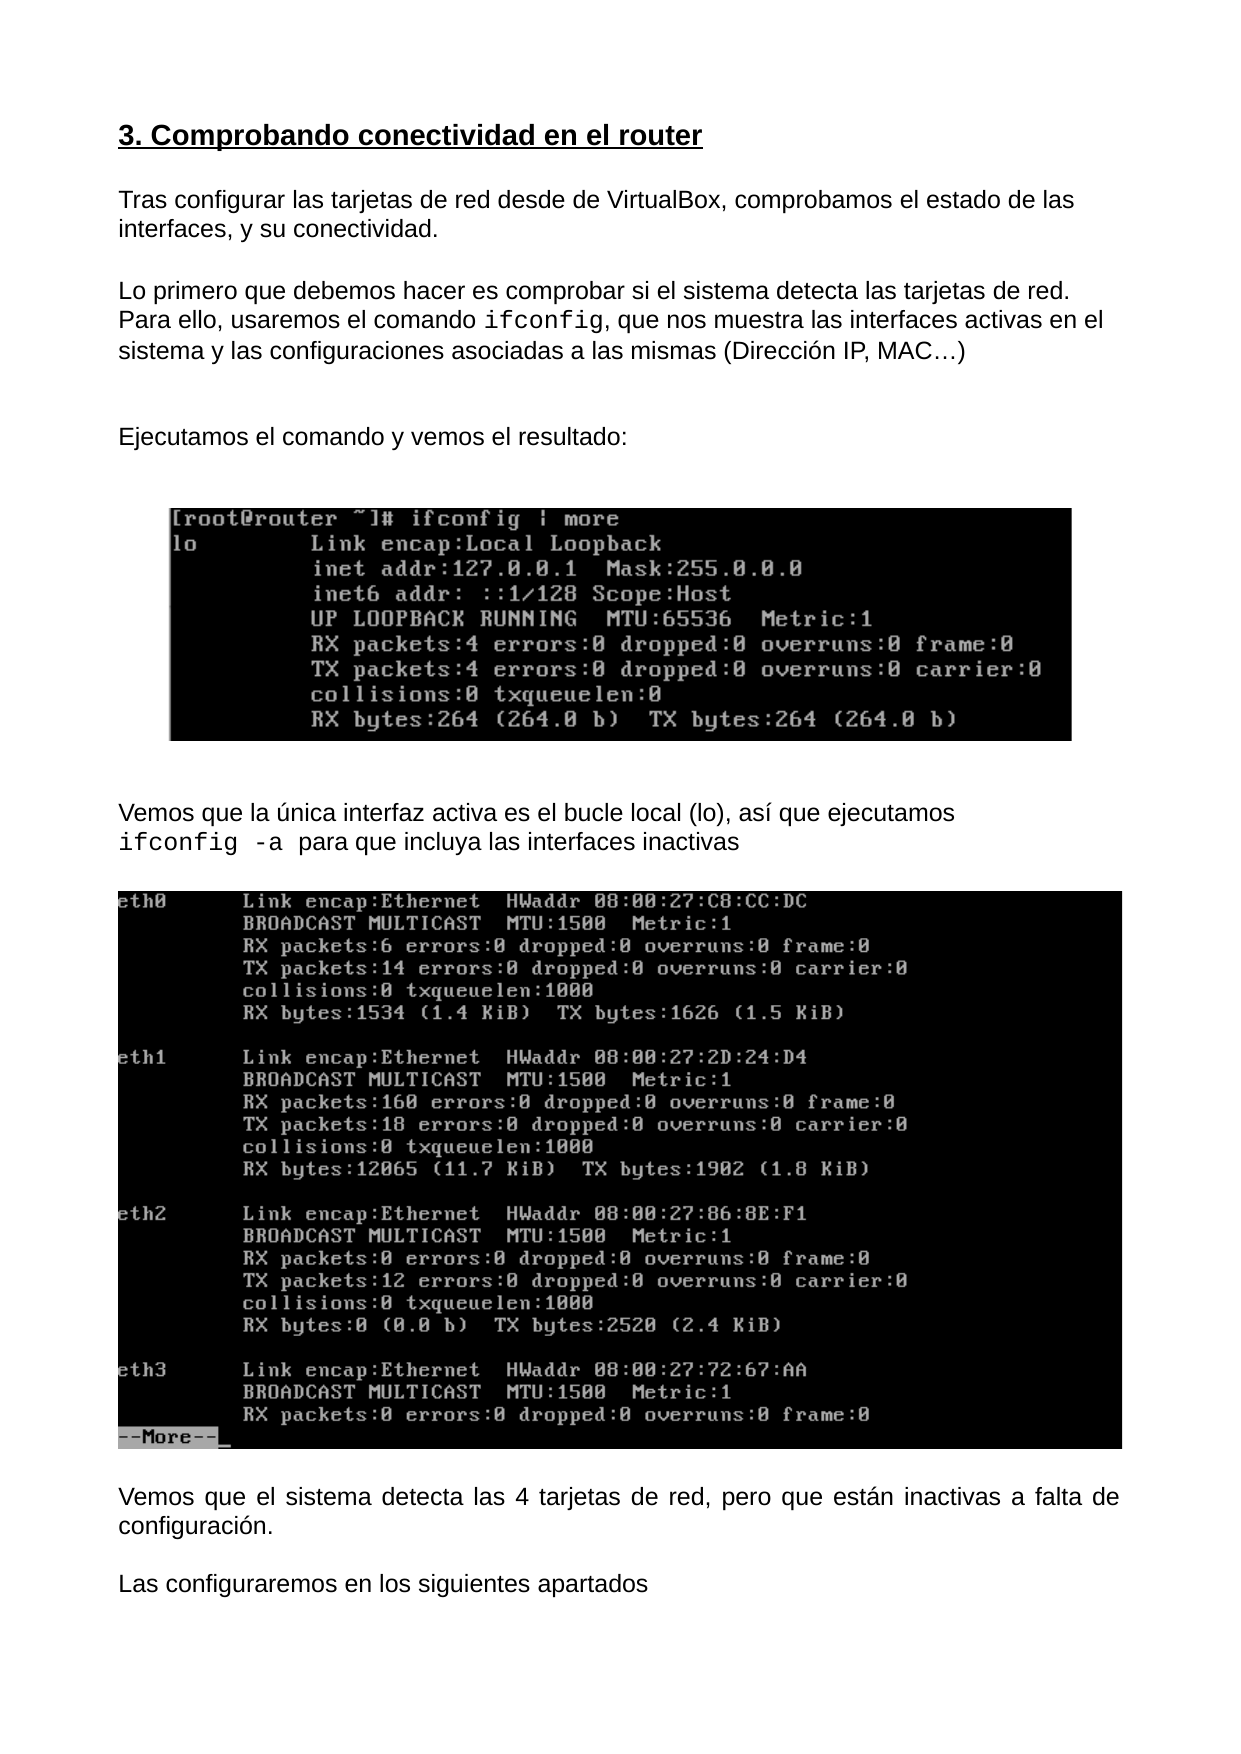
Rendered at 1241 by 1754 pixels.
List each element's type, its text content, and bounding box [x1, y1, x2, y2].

text Tras configurar las tarjetas de red desde de VirtualBox, comprobamos el estado de las interfaces, y su conectividad. [118, 185, 1122, 243]
picture [118, 891, 1123, 1449]
text Ejecutamos el comando y vemos el resultado: [118, 422, 1122, 451]
text Las configuraremos en los siguientes apartados [118, 1569, 1122, 1597]
text Lo primero que debemos hacer es comprobar si el sistema detecta las tarjetas de red. Para ello, usaremos el comando ifconfig, que nos muestra las interfaces activas en el sistema y las configuraciones asociadas a las mismas (Dirección IP, MAC…) [118, 276, 1122, 365]
text Vemos que el sistema detecta las 4 tarjetas de red, pero que están inactivas a falta de configuración. [118, 1482, 1122, 1540]
text 3. Comprobando conectividad en el router [118, 118, 1122, 152]
picture [168, 508, 1072, 741]
text Vemos que la única interfaz activa es el bucle local (lo), así que ejecutamos [118, 798, 1122, 827]
text ifconfig -a para que incluya las interfaces inactivas [118, 827, 1122, 858]
